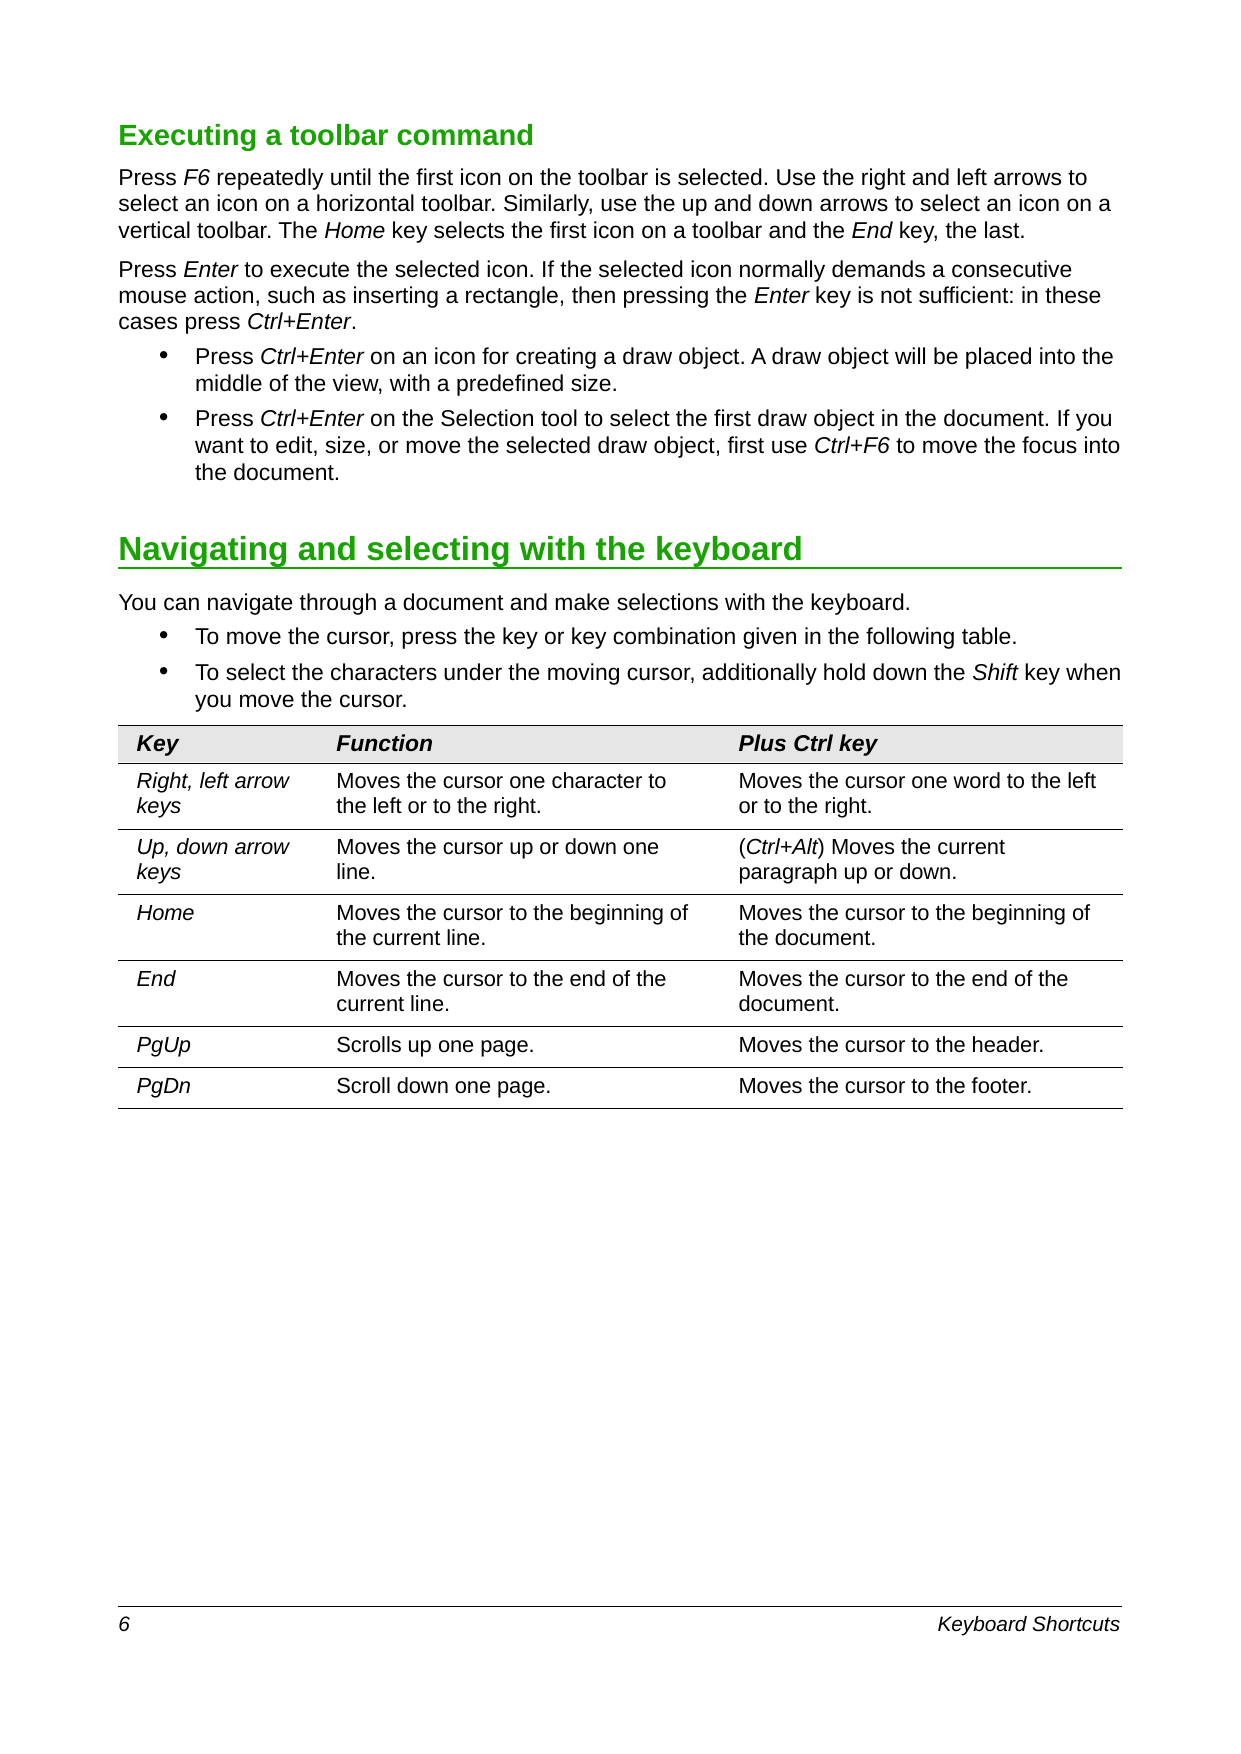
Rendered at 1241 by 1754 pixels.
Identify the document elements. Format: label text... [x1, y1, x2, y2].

table_header Plus Ctrl key [720, 726, 1123, 762]
table_cell Moves the cursor one word to the left or to the right. [720, 764, 1123, 828]
table_cell Up, down arrow keys [118, 830, 318, 894]
list You can navigate through a document and make selections with the keyboard. [118, 588, 1122, 615]
table_cell End [118, 961, 318, 1026]
table_cell Moves the cursor to the end of the current line. [318, 961, 720, 1026]
text Press F6 repeatedly until the first icon on the toolbar is selected. Use the right and left arrows to select an icon on a horizontal toolbar. Similarly, use the up and down arrows to select an icon on a vertical toolbar. The Home key selects the first icon on a toolbar and the End key, the last. [118, 164, 1122, 243]
table_cell Home [118, 895, 318, 960]
table_cell Right, left arrow keys [118, 764, 318, 828]
subtitle Executing a toolbar command [118, 118, 1122, 152]
table_cell PgDn [118, 1068, 318, 1108]
list Press Enter to execute the selected icon. If the selected icon normally demands a consecutive mouse action, such as inserting a rectangle, then pressing the Enter key is not sufficient: in these cases press Ctrl+Enter. [118, 256, 1122, 335]
table_cell Scrolls up one page. [318, 1027, 720, 1067]
table_header Key [118, 726, 318, 762]
list Press Ctrl+Enter on an icon for creating a draw object. A draw object will be placed into the middle of the view, with a predefined size. [156, 341, 1122, 397]
subtitle Navigating and selecting with the keyboard [118, 529, 1122, 567]
table_cell Moves the cursor to the end of the document. [720, 961, 1123, 1026]
table_cell (Ctrl+Alt) Moves the current paragraph up or down. [720, 830, 1123, 894]
table_cell Moves the cursor one character to the left or to the right. [318, 764, 720, 828]
table_header Function [318, 726, 720, 762]
table_cell Moves the cursor to the beginning of the current line. [318, 895, 720, 960]
list Press Ctrl+Enter on the Selection tool to select the first draw object in the document. If you want to edit, size, or move the selected draw object, first use Ctrl+F6 to move the focus into the document. [156, 403, 1122, 485]
list To select the characters under the moving cursor, additionally hold down the Shift key when you move the cursor. [156, 657, 1122, 712]
table_cell Moves the cursor up or down one line. [318, 830, 720, 894]
table_cell Moves the cursor to the header. [720, 1027, 1123, 1067]
table_cell PgUp [118, 1027, 318, 1067]
table_cell Moves the cursor to the footer. [720, 1068, 1123, 1108]
table_cell Moves the cursor to the beginning of the document. [720, 895, 1123, 960]
table_cell Scroll down one page. [318, 1068, 720, 1108]
list To move the cursor, press the key or key combination given in the following table. [156, 621, 1122, 650]
